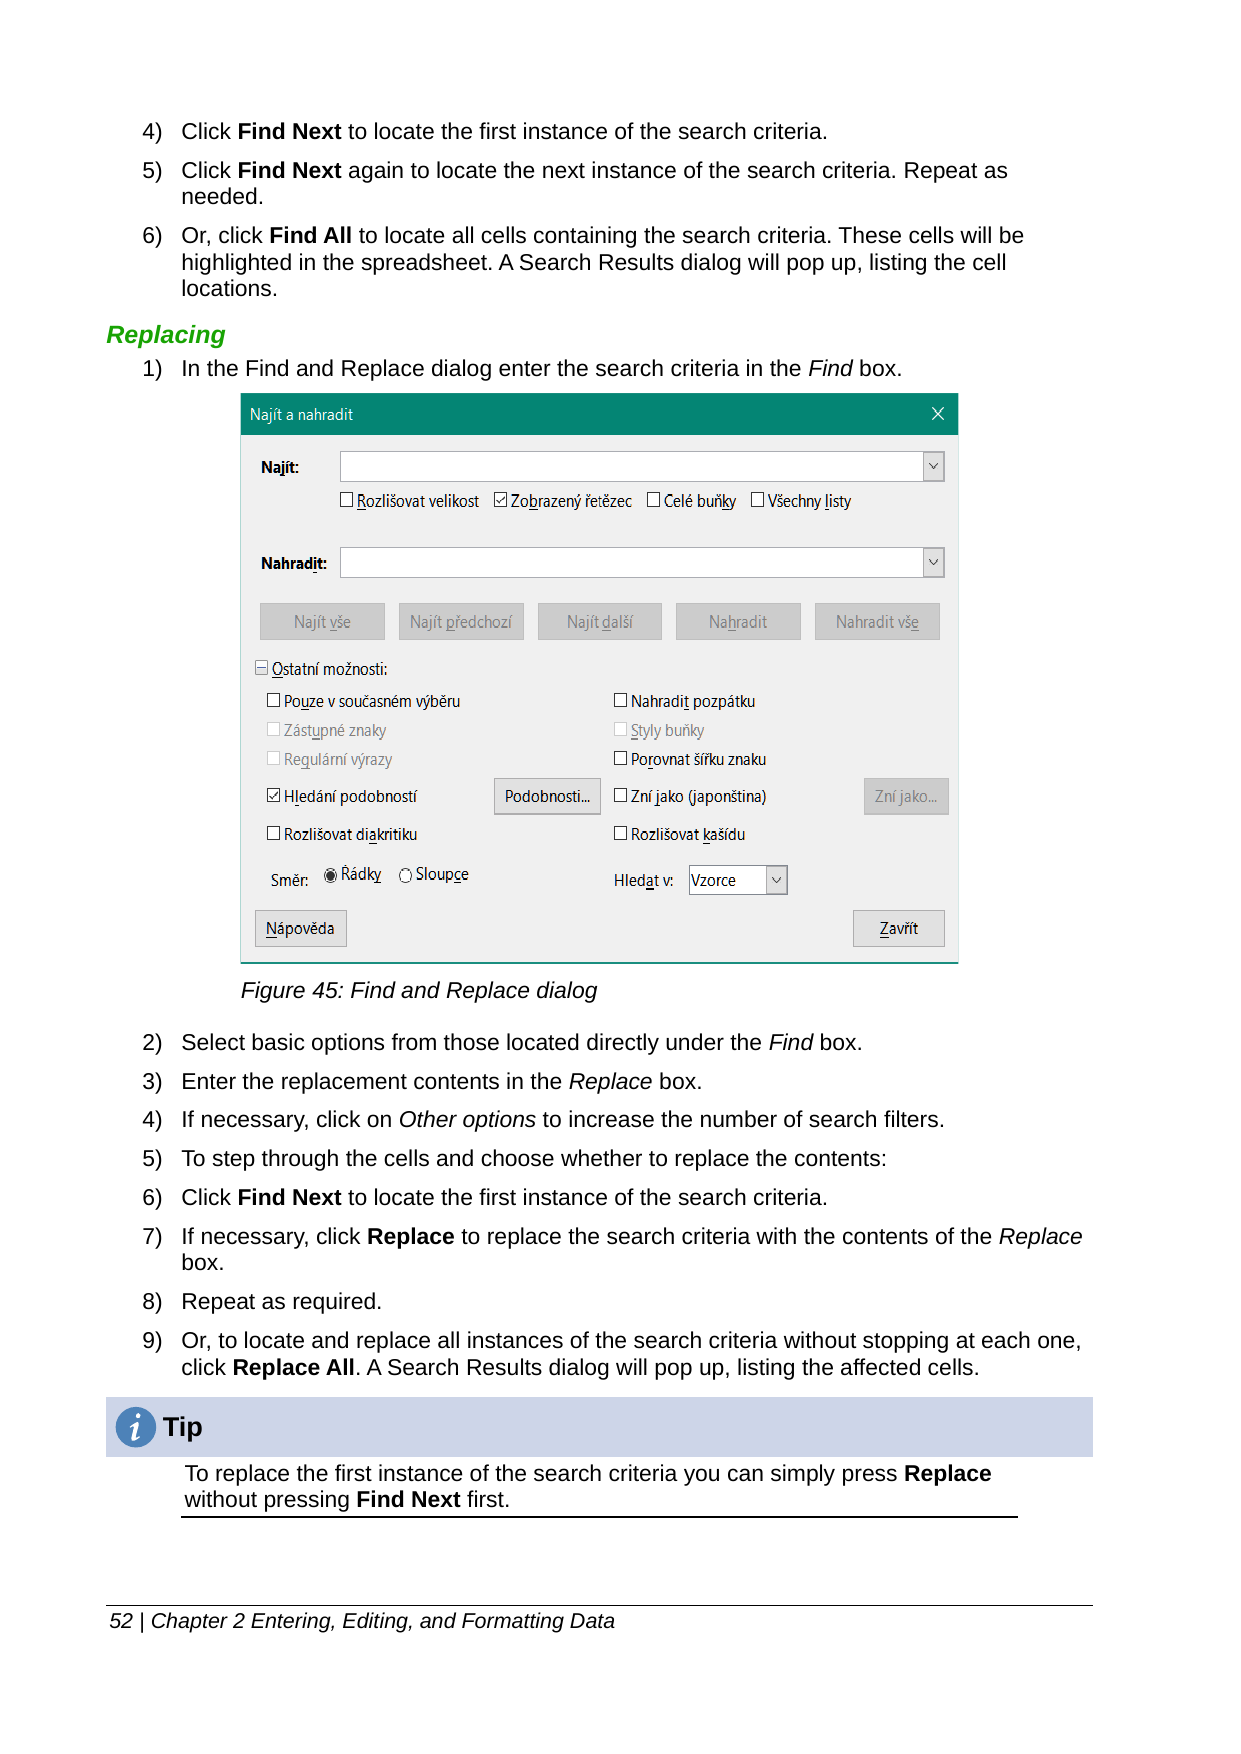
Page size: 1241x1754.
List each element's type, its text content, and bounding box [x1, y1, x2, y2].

list If necessary, click Replace to replace the search criteria with the contents of the Replace box. [162, 1223, 1093, 1276]
list Enter the replacement contents in the Replace box. [162, 1068, 1093, 1094]
list Select basic options from those located directly under the Find box. [162, 1029, 1093, 1055]
list To step through the cells and choose whether to replace the contents: [162, 1145, 1093, 1172]
picture [240, 393, 959, 964]
text Figure 45: Find and Replace dialog [241, 977, 958, 1003]
text To replace the first instance of the search criteria you can simply press Replace without pressing Find Next first. [181, 1457, 1018, 1516]
list Repeat as required. [162, 1288, 1093, 1314]
list Or, click Find All to locate all cells containing the search criteria. These cells will be highlighted in the spreadsheet. A Search Results dialog will pop up, listing the cell locations. [162, 222, 1093, 301]
list Click Find Next to locate the first instance of the search criteria. [162, 1184, 1093, 1211]
subtitle Tip [106, 1397, 1093, 1457]
list Click Find Next again to locate the next instance of the search criteria. Repeat as needed. [162, 157, 1093, 210]
list Click Find Next to locate the first instance of the search criteria. [162, 118, 1093, 144]
subtitle Replacing [106, 320, 1093, 349]
list If necessary, click on Other options to increase the number of search filters. [162, 1106, 1093, 1133]
list Or, to locate and replace all instances of the search criteria without stopping at each one, click Replace All. A Search Results dialog will pop up, listing the affected cells. [162, 1327, 1093, 1380]
list In the Find and Replace dialog enter the search criteria in the Find box. [162, 355, 1093, 381]
